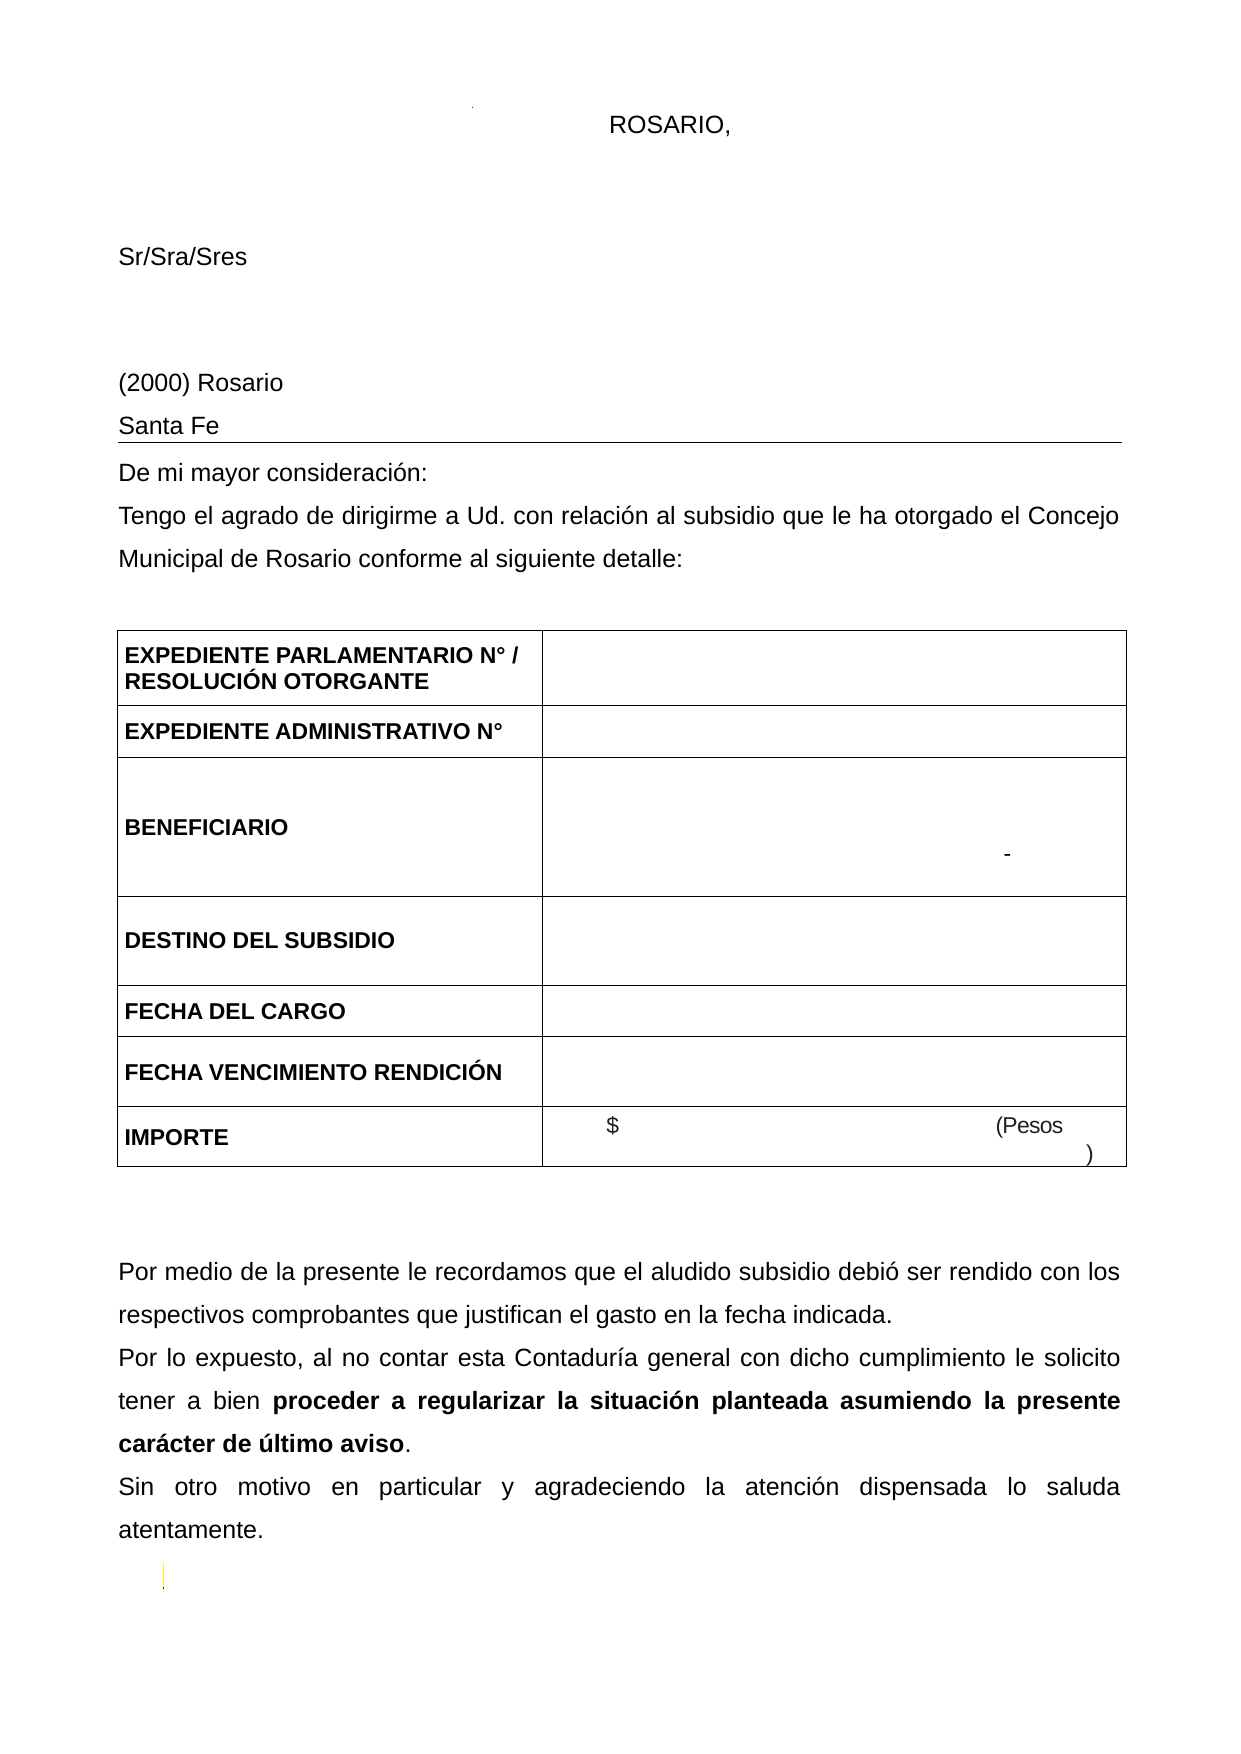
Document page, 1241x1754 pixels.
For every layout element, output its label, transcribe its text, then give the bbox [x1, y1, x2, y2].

table_cell $ <formatLang(o.subsidy_id.amount)> (Pesos <number_to_string(o.subsidy_id.amount).upper()>) [543, 1107, 1126, 1166]
table_cell IMPORTE [118, 1107, 542, 1166]
text <o.subsidy_id.partner_id.name> [118, 285, 1122, 312]
table_cell FECHA VENCIMIENTO RENDICIÓN [118, 1037, 542, 1106]
text <if test="o.type_id.code == '6'"> [118, 80, 1122, 110]
text </if> [118, 1562, 1122, 1592]
table_cell DESTINO DEL SUBSIDIO [118, 897, 542, 985]
table_cell EXPEDIENTE ADMINISTRATIVO N° [118, 706, 542, 757]
text ROSARIO, <formatLang(o.date, date=True)> [118, 110, 1122, 141]
table_header EXPEDIENTE PARLAMENTARIO N° / RESOLUCIÓN OTORGANTE [118, 631, 542, 705]
table_cell <formatLang(o.subsidy_id.accountability_expiry_date, date=True)> [543, 1037, 1126, 1106]
text Sr/Sra/Sres [118, 242, 1122, 271]
text <o.subsidy_id.partner_id.street> [118, 326, 1122, 354]
text Por lo expuesto, al no contar esta Contaduría general con dicho cumplimiento le solicito tener a bien proceder a regularizar la situación planteada asumiendo la presente carácter de último aviso. [118, 1343, 1122, 1458]
table_cell BENEFICIARIO [118, 758, 542, 896]
table_cell <o.subsidy_id.destination> [543, 897, 1126, 985]
text De mi mayor consideración: [118, 457, 1122, 486]
text Santa Fe [118, 411, 1122, 442]
table_header <o.subsidy_id.parliamentary_expedient> [543, 631, 1126, 705]
text Tengo el agrado de dirigirme a Ud. con relación al subsidio que le ha otorgado el Concejo Municipal de Rosario conforme al siguiente detalle: [118, 501, 1122, 572]
table_cell <o.subsidy_id.request_expedient_id.number> [543, 706, 1126, 757]
table_cell FECHA DEL CARGO [118, 986, 542, 1036]
text Sin otro motivo en particular y agradeciendo la atención dispensada lo saluda atentamente. [118, 1472, 1122, 1544]
table_cell <o.subsidy_id.partner_id.name> <o.subsidy_id.partner_id.document_type_id.name> <o.subsidy_id.partner_id.document_number> <o.subsidy_id.partner_id.street> - <o.subsidy_id.partner_id.phone> [543, 758, 1126, 896]
text (2000) Rosario [118, 368, 1122, 396]
table_cell <formatLang(o.subsidy_id.cargo_date, date=True)> [543, 986, 1126, 1036]
text Por medio de la presente le recordamos que el aludido subsidio debió ser rendido con los respectivos comprobantes que justifican el gasto en la fecha indicada. [118, 1257, 1122, 1328]
